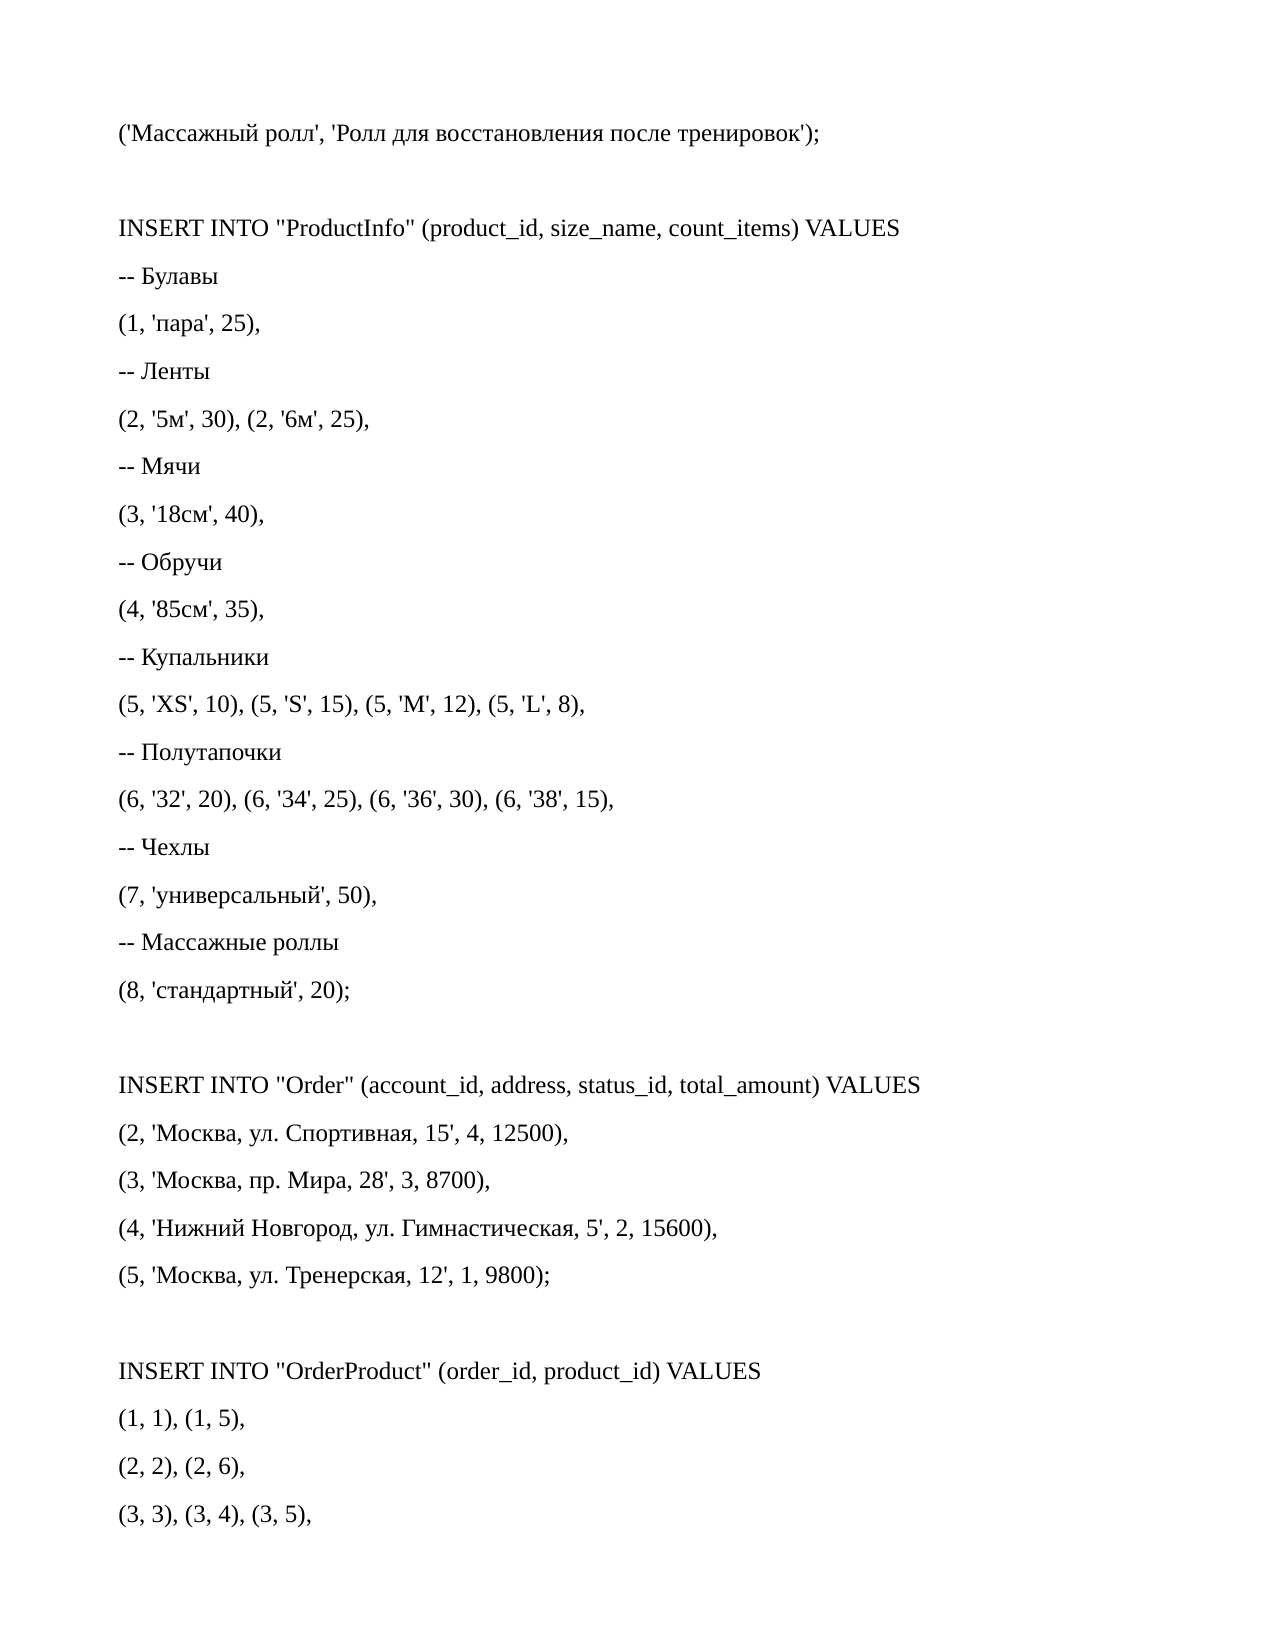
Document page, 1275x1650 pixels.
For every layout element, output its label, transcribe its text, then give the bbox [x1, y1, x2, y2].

text -- Массажные роллы [118, 927, 1157, 956]
text (2, '5м', 30), (2, '6м', 25), [118, 404, 1157, 432]
text (3, 3), (3, 4), (3, 5), [118, 1499, 1157, 1527]
text (7, 'универсальный', 50), [118, 880, 1157, 908]
text -- Полутапочки [118, 737, 1157, 766]
text (2, 2), (2, 6), [118, 1451, 1157, 1480]
text INSERT INTO "OrderProduct" (order_id, product_id) VALUES [118, 1356, 1157, 1384]
text (5, 'Москва, ул. Тренерская, 12', 1, 9800); [118, 1261, 1157, 1289]
text -- Мячи [118, 451, 1157, 480]
text (3, 'Москва, пр. Мира, 28', 3, 8700), [118, 1165, 1157, 1194]
text -- Чехлы [118, 832, 1157, 861]
text -- Ленты [118, 356, 1157, 385]
text (2, 'Москва, ул. Спортивная, 15', 4, 12500), [118, 1118, 1157, 1147]
text (3, '18см', 40), [118, 499, 1157, 528]
text (5, 'XS', 10), (5, 'S', 15), (5, 'M', 12), (5, 'L', 8), [118, 689, 1157, 718]
text ('Массажный ролл', 'Ролл для восстановления после тренировок'); [118, 118, 1157, 147]
text (1, 'пара', 25), [118, 308, 1157, 337]
text -- Купальники [118, 642, 1157, 671]
text INSERT INTO "ProductInfo" (product_id, size_name, count_items) VALUES [118, 213, 1157, 242]
text (4, '85см', 35), [118, 594, 1157, 623]
text (1, 1), (1, 5), [118, 1403, 1157, 1432]
text (4, 'Нижний Новгород, ул. Гимнастическая, 5', 2, 15600), [118, 1213, 1157, 1242]
text -- Обручи [118, 547, 1157, 575]
text -- Булавы [118, 261, 1157, 290]
text INSERT INTO "Order" (account_id, address, status_id, total_amount) VALUES [118, 1070, 1157, 1099]
text (6, '32', 20), (6, '34', 25), (6, '36', 30), (6, '38', 15), [118, 784, 1157, 813]
text (8, 'стандартный', 20); [118, 975, 1157, 1004]
